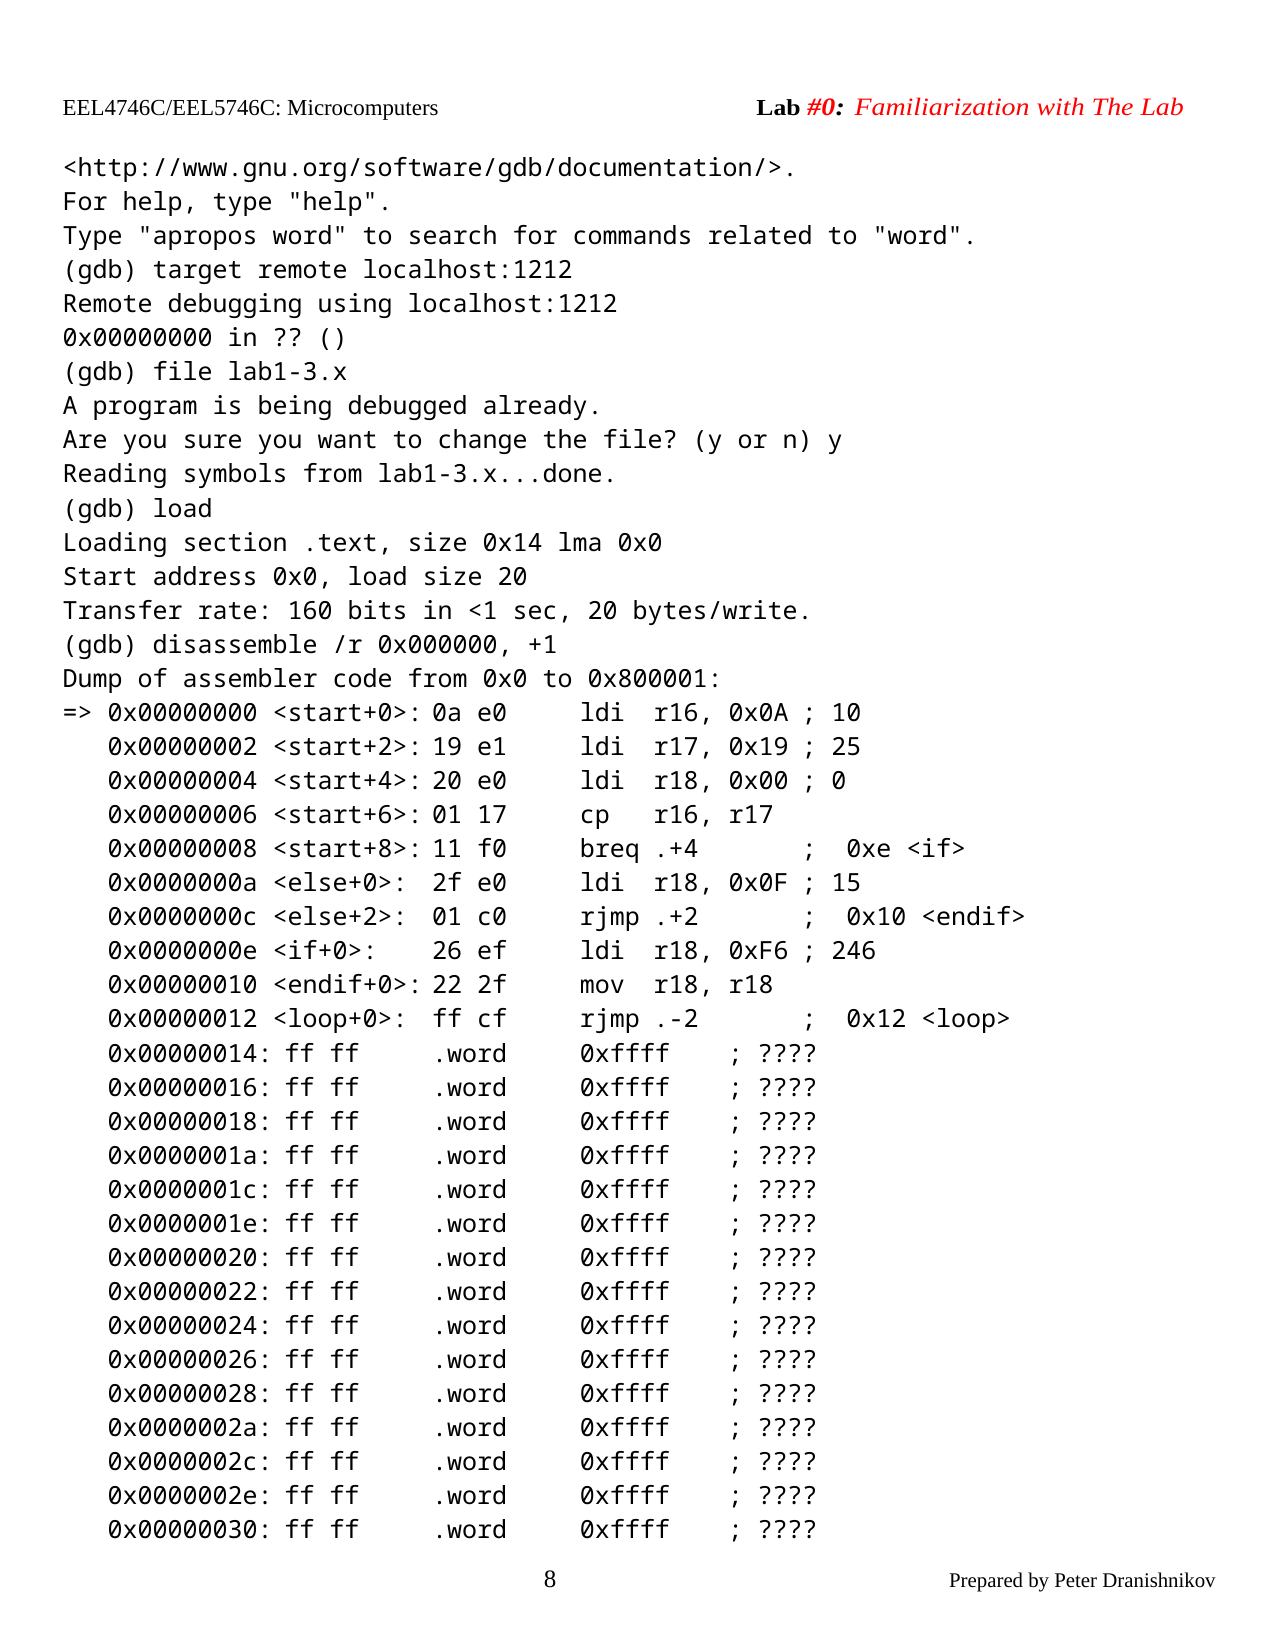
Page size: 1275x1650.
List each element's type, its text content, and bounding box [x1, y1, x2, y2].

text (gdb) file lab1-3.x [62, 354, 1212, 388]
text 0x00000002 <start+2>: 19 e1 ldi r17, 0x19 ; 25 [62, 729, 1212, 763]
text 0x00000028: ff ff .word 0xffff ; ???? [62, 1376, 1212, 1410]
text 0x00000008 <start+8>: 11 f0 breq .+4 ; 0xe <if> [62, 831, 1212, 865]
text 0x0000000c <else+2>: 01 c0 rjmp .+2 ; 0x10 <endif> [62, 899, 1212, 933]
text <http://www.gnu.org/software/gdb/documentation/>. [62, 149, 1212, 184]
text Reading symbols from lab1-3.x...done. [62, 456, 1212, 490]
text => 0x00000000 <start+0>: 0a e0 ldi r16, 0x0A ; 10 [62, 694, 1212, 729]
text (gdb) target remote localhost:1212 [62, 252, 1212, 286]
text (gdb) disassemble /r 0x000000, +1 [62, 626, 1212, 661]
text 0x00000026: ff ff .word 0xffff ; ???? [62, 1342, 1212, 1376]
text 0x00000004 <start+4>: 20 e0 ldi r18, 0x00 ; 0 [62, 763, 1212, 797]
text A program is being debugged already. [62, 388, 1212, 422]
text Remote debugging using localhost:1212 [62, 286, 1212, 320]
text Loading section .text, size 0x14 lma 0x0 [62, 524, 1212, 558]
text 0x00000030: ff ff .word 0xffff ; ???? [62, 1512, 1212, 1546]
text 0x0000001e: ff ff .word 0xffff ; ???? [62, 1206, 1212, 1239]
text 0x00000010 <endif+0>: 22 2f mov r18, r18 [62, 967, 1212, 1001]
text For help, type "help". [62, 184, 1212, 218]
text 0x00000024: ff ff .word 0xffff ; ???? [62, 1308, 1212, 1342]
text Type "apropos word" to search for commands related to "word". [62, 218, 1212, 252]
text Start address 0x0, load size 20 [62, 558, 1212, 592]
text 0x00000022: ff ff .word 0xffff ; ???? [62, 1274, 1212, 1308]
text 0x00000014: ff ff .word 0xffff ; ???? [62, 1035, 1212, 1069]
text Dump of assembler code from 0x0 to 0x800001: [62, 661, 1212, 694]
text 0x00000016: ff ff .word 0xffff ; ???? [62, 1069, 1212, 1103]
text 0x00000006 <start+6>: 01 17 cp r16, r17 [62, 797, 1212, 831]
text 0x00000000 in ?? () [62, 320, 1212, 354]
text Transfer rate: 160 bits in <1 sec, 20 bytes/write. [62, 592, 1212, 626]
text 0x0000000a <else+0>: 2f e0 ldi r18, 0x0F ; 15 [62, 865, 1212, 899]
text 0x0000000e <if+0>: 26 ef ldi r18, 0xF6 ; 246 [62, 933, 1212, 967]
text 0x0000002a: ff ff .word 0xffff ; ???? [62, 1410, 1212, 1444]
text 0x00000018: ff ff .word 0xffff ; ???? [62, 1103, 1212, 1137]
text 0x0000002e: ff ff .word 0xffff ; ???? [62, 1478, 1212, 1512]
text 0x00000020: ff ff .word 0xffff ; ???? [62, 1239, 1212, 1274]
text 0x00000012 <loop+0>: ff cf rjmp .-2 ; 0x12 <loop> [62, 1001, 1212, 1035]
text 0x0000001c: ff ff .word 0xffff ; ???? [62, 1171, 1212, 1206]
text 0x0000001a: ff ff .word 0xffff ; ???? [62, 1137, 1212, 1171]
text (gdb) load [62, 490, 1212, 524]
text 0x0000002c: ff ff .word 0xffff ; ???? [62, 1444, 1212, 1478]
text Are you sure you want to change the file? (y or n) y [62, 422, 1212, 456]
